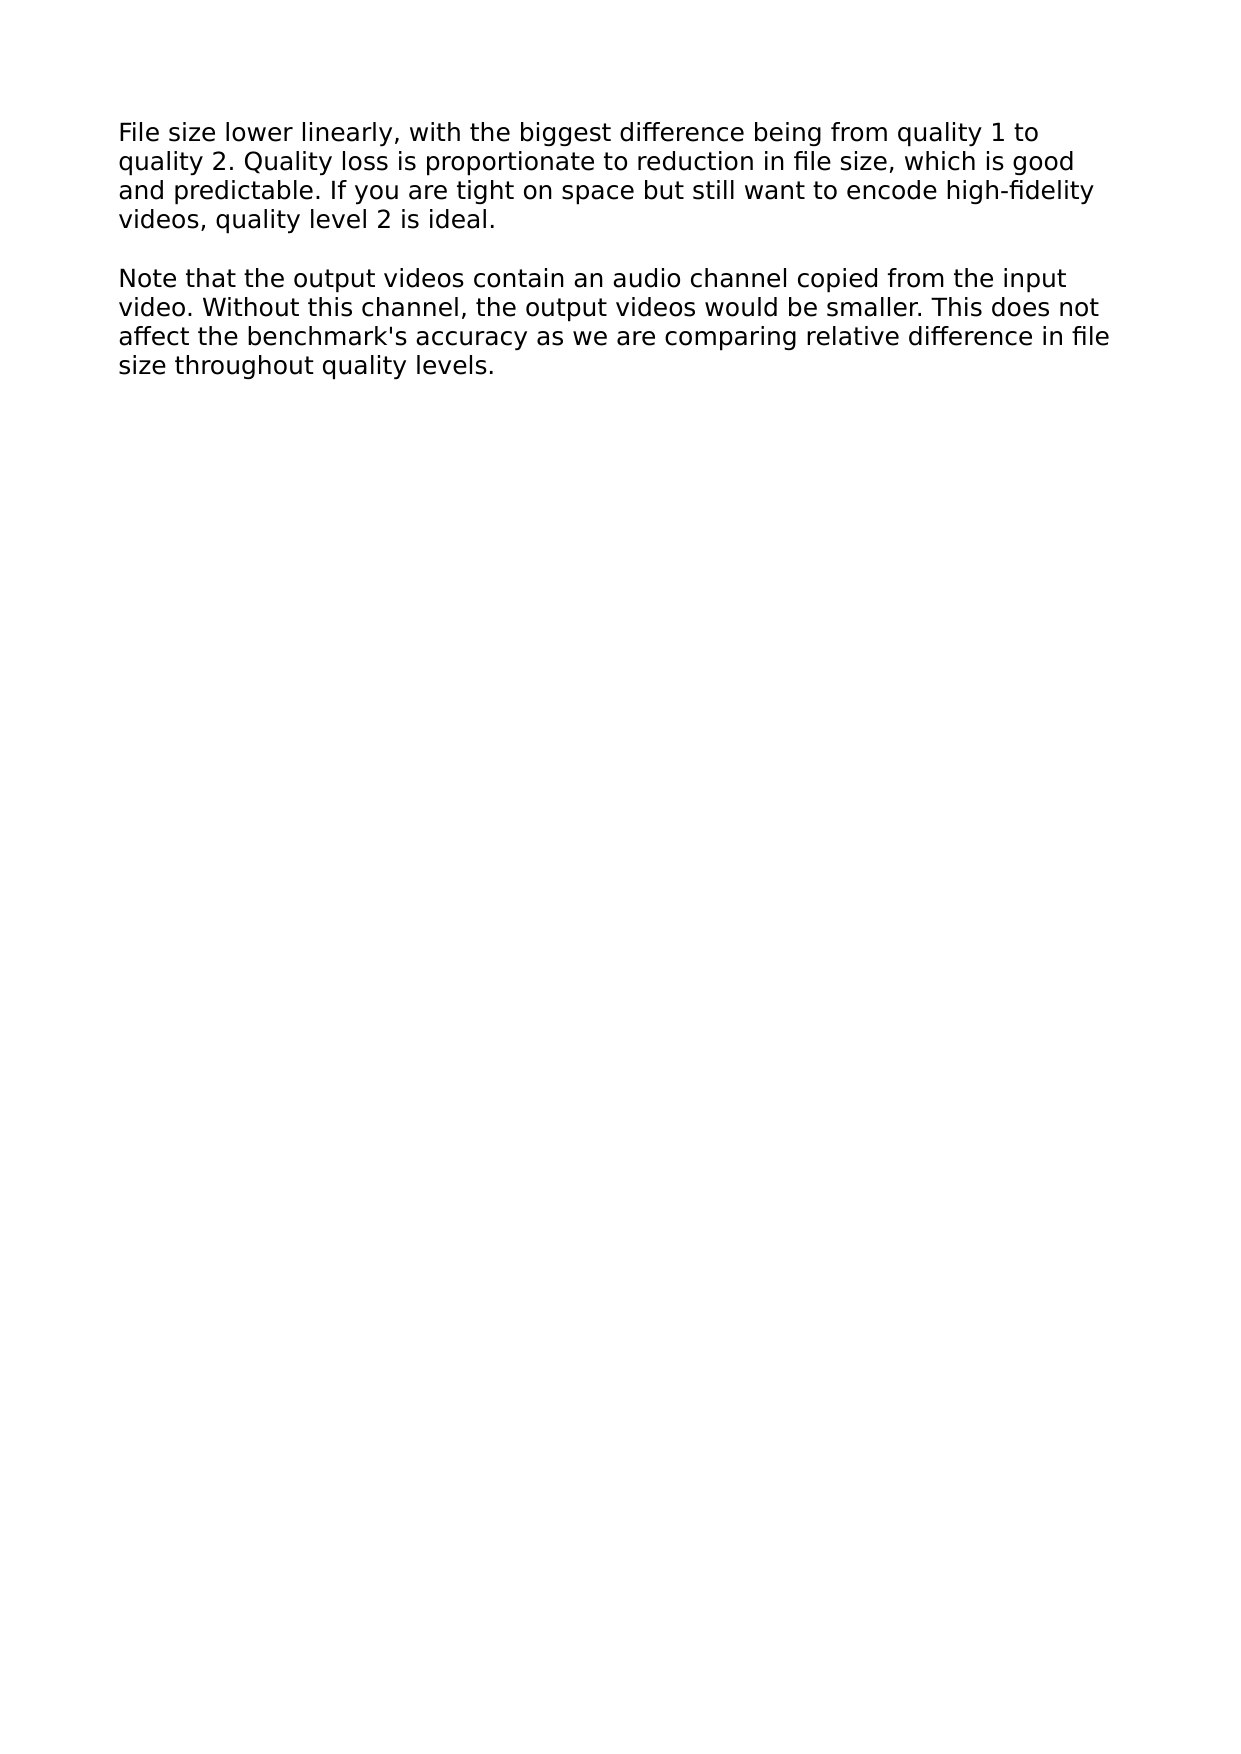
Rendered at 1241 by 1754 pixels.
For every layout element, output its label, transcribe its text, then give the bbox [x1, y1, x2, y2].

text File size lower linearly, with the biggest difference being from quality 1 to quality 2. Quality loss is proportionate to reduction in file size, which is good and predictable. If you are tight on space but still want to encode high-fidelity videos, quality level 2 is ideal. [118, 118, 1122, 235]
text Note that the output videos contain an audio channel copied from the input video. Without this channel, the output videos would be smaller. This does not affect the benchmark's accuracy as we are comparing relative difference in file size throughout quality levels. [118, 264, 1122, 381]
